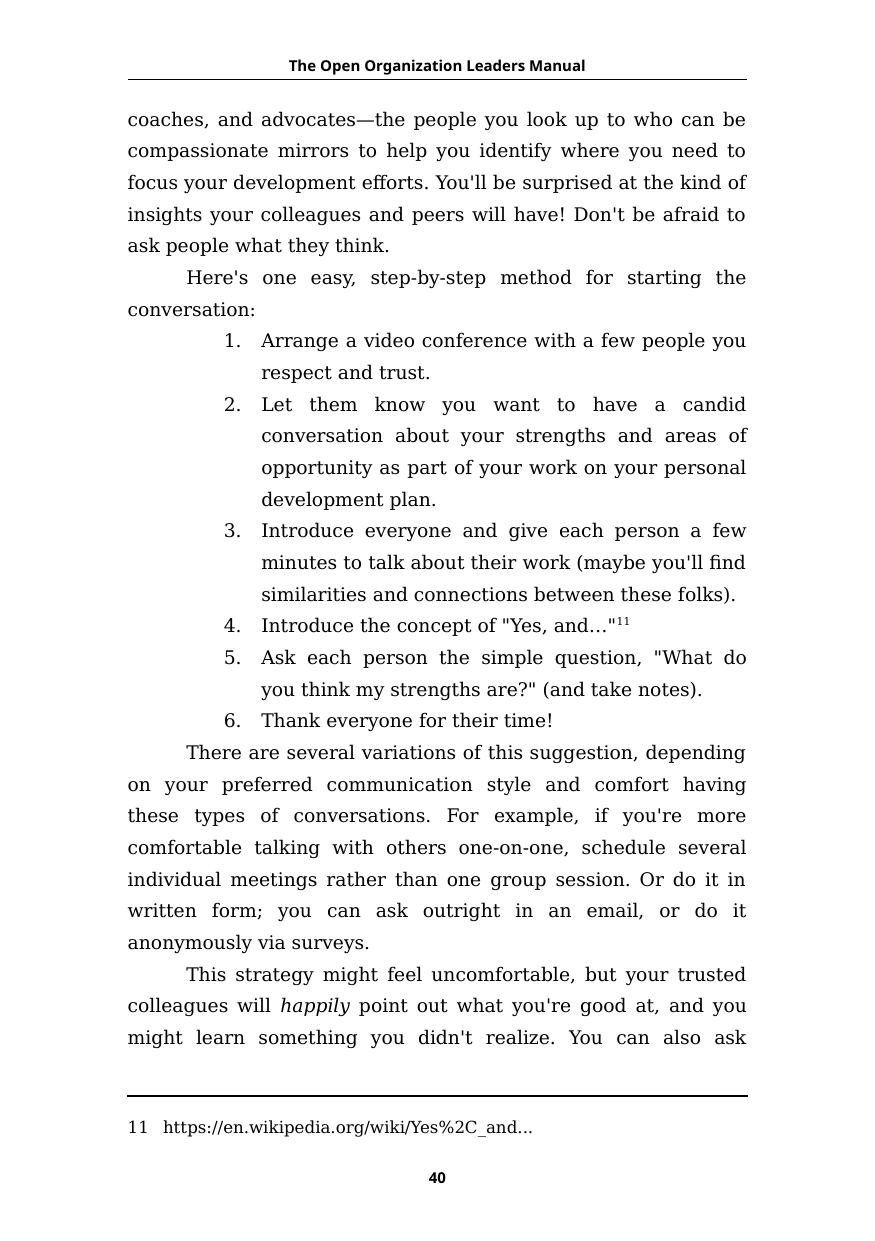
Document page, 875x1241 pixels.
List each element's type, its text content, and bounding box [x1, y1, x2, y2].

list https://en.wikipedia.org/wiki/Yes%2C_and... [127, 1118, 747, 1138]
list Thank everyone for their time! [223, 710, 747, 732]
text Here's one easy, step-by-step method for starting the conversation: [127, 267, 747, 321]
list Introduce everyone and give each person a few minutes to talk about their work (maybe you'll find similarities and connections between these folks). [223, 520, 747, 606]
text There are several variations of this suggestion, depending on your preferred communication style and comfort having these types of conversations. For example, if you're more comfortable talking with others one-on-one, schedule several individual meetings rather than one group session. Or do it in written form; you can ask outright in an email, or do it anonymously via surveys. [127, 742, 747, 954]
list Ask each person the simple question, "What do you think my strengths are?" (and take notes). [223, 647, 747, 701]
list Arrange a video conference with a few people you respect and trust. [223, 330, 747, 384]
list Introduce the concept of "Yes, and…" [223, 615, 747, 637]
text coaches, and advocates—the people you look up to who can be compassionate mirrors to help you identify where you need to focus your development efforts. You'll be surprised at the kind of insights your colleagues and peers will have! Don't be afraid to ask people what they think. [127, 109, 747, 257]
text This strategy might feel uncomfortable, but your trusted colleagues will happily point out what you're good at, and you might learn something you didn't realize. You can also ask [127, 964, 747, 1049]
list Let them know you want to have a candid conversation about your strengths and areas of opportunity as part of your work on your personal development plan. [223, 394, 747, 511]
